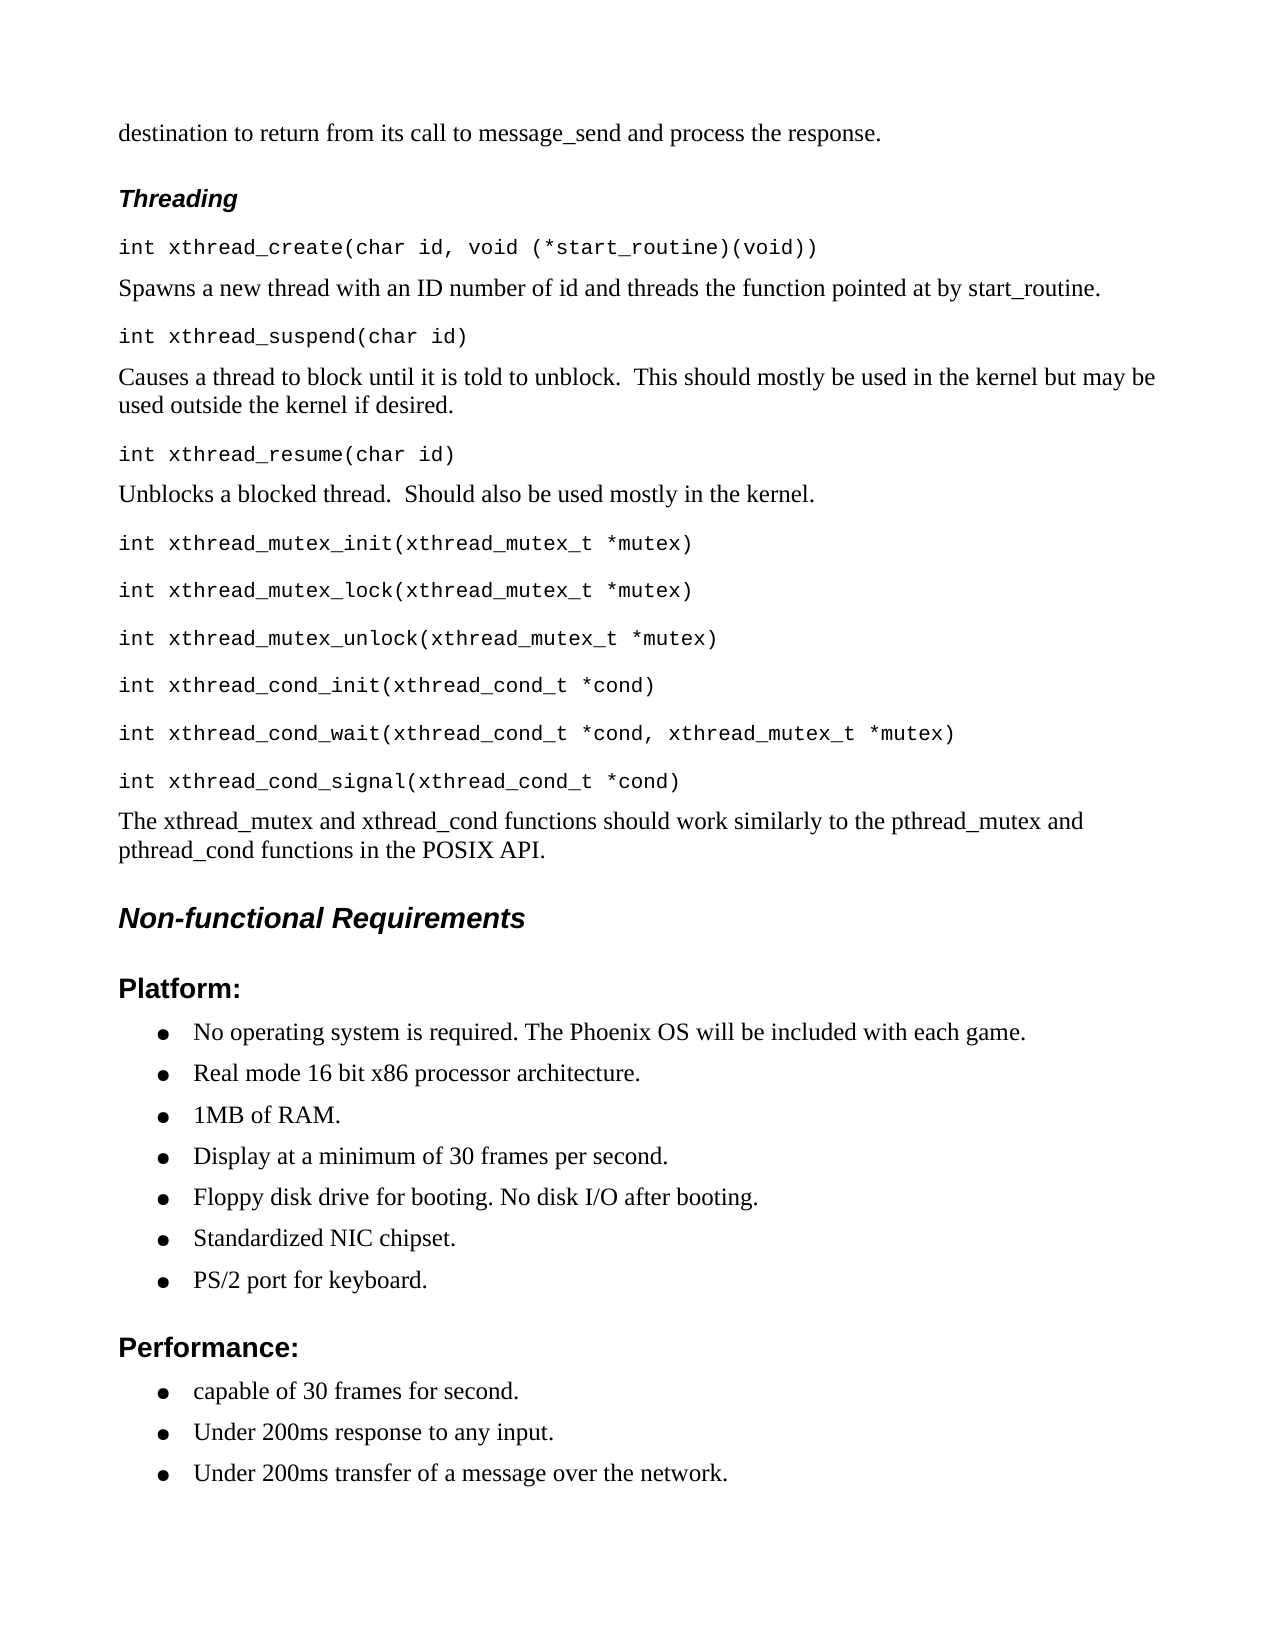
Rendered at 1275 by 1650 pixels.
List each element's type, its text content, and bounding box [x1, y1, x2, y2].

text int xthread_suspend(char id) [118, 326, 1157, 350]
text int xthread_cond_init(xthread_cond_t *cond) [118, 676, 1157, 699]
list Real mode 16 bit x86 processor architecture. [156, 1058, 1157, 1087]
text int xthread_create(char id, void (*start_routine)(void)) [118, 237, 1157, 261]
text Causes a thread to block until it is told to unblock. This should mostly be used in the kernel but may be used outside the kernel if desired. [118, 362, 1157, 419]
subtitle Non-functional Requirements [118, 901, 1157, 935]
list Floppy disk drive for booting. No disk I/O after booting. [156, 1182, 1157, 1211]
text The xthread_mutex and xthread_cond functions should work similarly to the pthread_mutex and pthread_cond functions in the POSIX API. [118, 806, 1157, 864]
subtitle Platform: [118, 972, 1157, 1005]
list Under 200ms response to any input. [156, 1417, 1157, 1446]
list Standardized NIC chipset. [156, 1223, 1157, 1252]
text int xthread_cond_wait(xthread_cond_t *cond, xthread_mutex_t *mutex) [118, 723, 1157, 747]
text int xthread_mutex_init(xthread_mutex_t *mutex) [118, 533, 1157, 556]
text Spawns a new thread with an ID number of id and threads the function pointed at by start_routine. [118, 273, 1157, 302]
text int xthread_resume(char id) [118, 444, 1157, 467]
subtitle Performance: [118, 1331, 1157, 1363]
text int xthread_mutex_unlock(xthread_mutex_t *mutex) [118, 628, 1157, 652]
text Unblocks a blocked thread. Should also be used mostly in the kernel. [118, 479, 1157, 508]
list 1MB of RAM. [156, 1100, 1157, 1128]
list Display at a minimum of 30 frames per second. [156, 1141, 1157, 1170]
text int xthread_cond_signal(xthread_cond_t *cond) [118, 771, 1157, 794]
list PS/2 port for keyboard. [156, 1265, 1157, 1293]
text int xthread_mutex_lock(xthread_mutex_t *mutex) [118, 580, 1157, 604]
list capable of 30 frames for second. [156, 1376, 1157, 1405]
subtitle Threading [118, 184, 1157, 213]
list No operating system is required. The Phoenix OS will be included with each game. [156, 1017, 1157, 1046]
text destination to return from its call to message_send and process the response. [118, 118, 1157, 147]
list Under 200ms transfer of a message over the network. [156, 1458, 1157, 1487]
